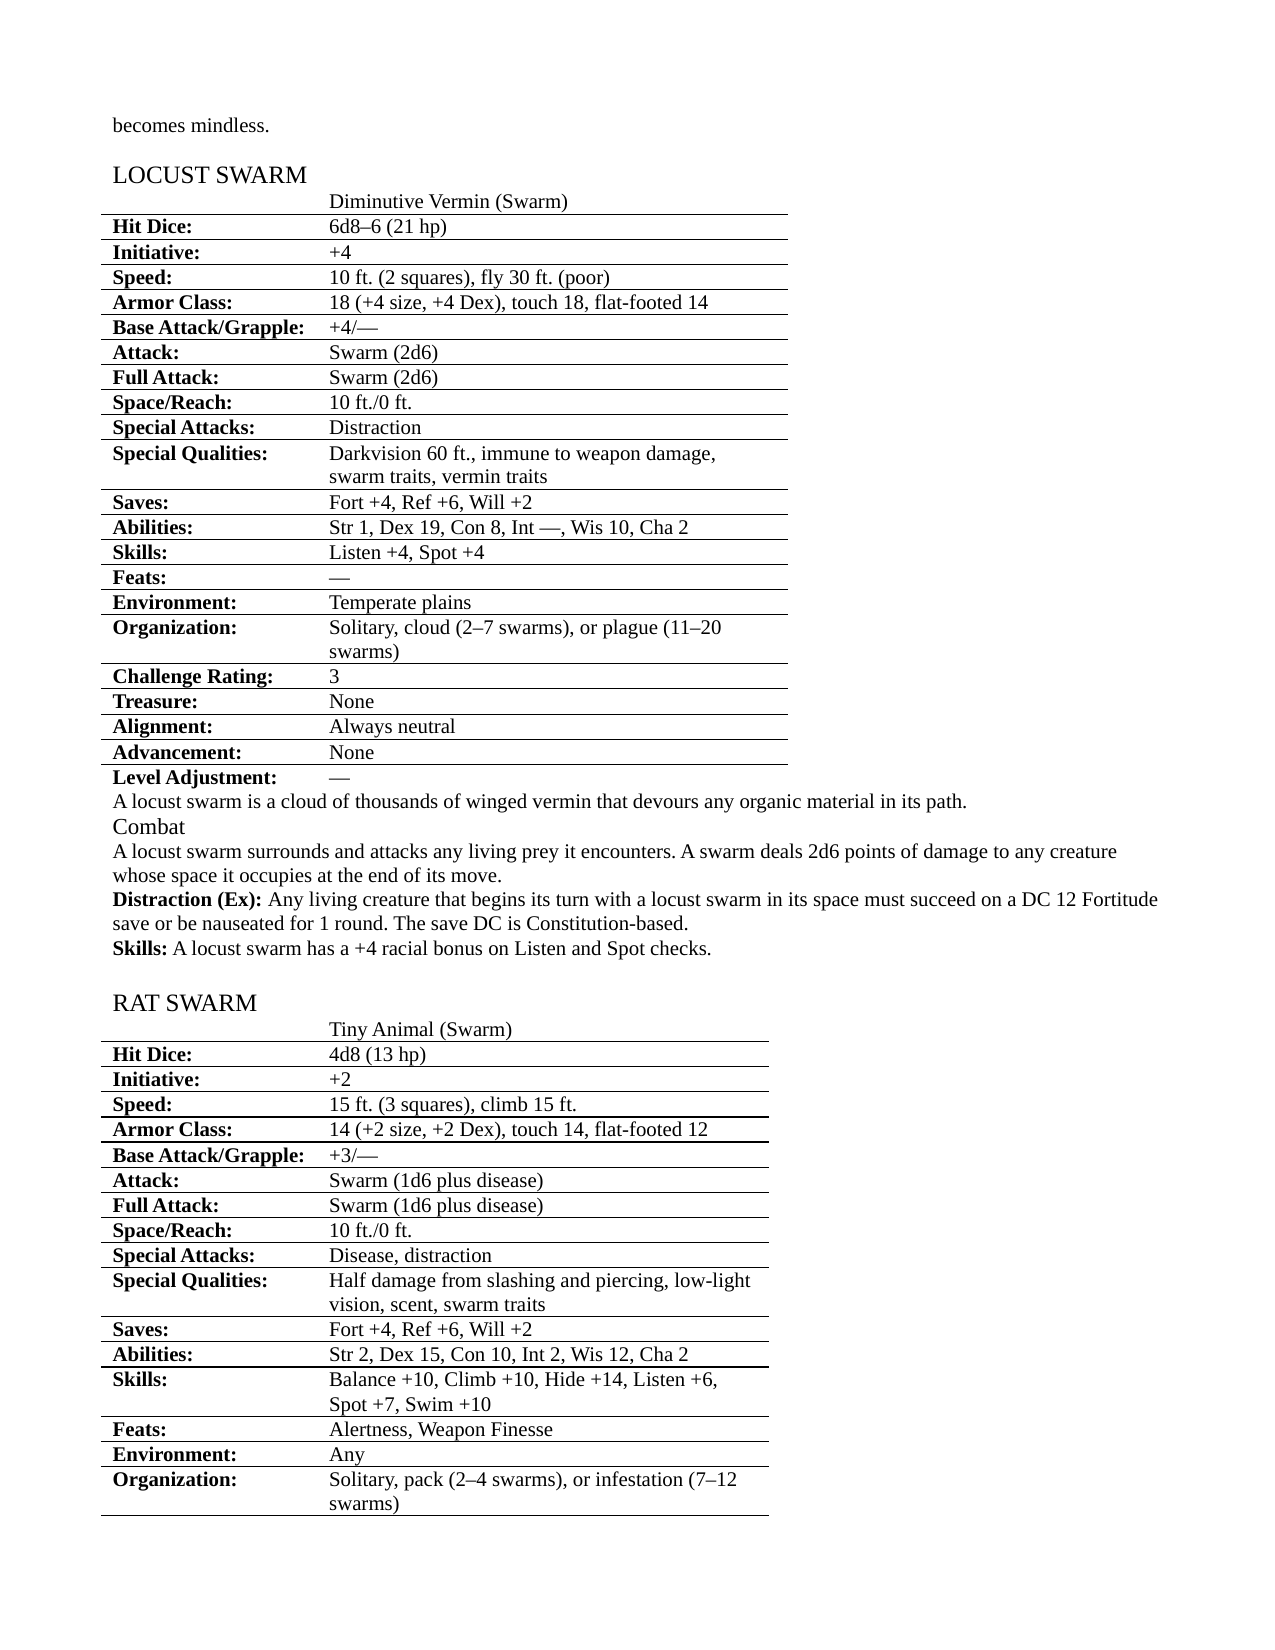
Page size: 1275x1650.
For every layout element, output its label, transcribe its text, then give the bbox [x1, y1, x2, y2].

table_cell Fort +4, Ref +6, Will +2 [318, 1317, 769, 1341]
table_header Diminutive Vermin (Swarm) [318, 189, 787, 213]
table_cell Space/Reach: [101, 1218, 318, 1242]
table_cell 10 ft./0 ft. [318, 1218, 769, 1242]
table_cell Base Attack/Grapple: [101, 315, 318, 339]
table_cell Swarm (2d6) [318, 340, 787, 364]
table_cell Abilities: [101, 1342, 318, 1366]
table_cell 14 (+2 size, +2 Dex), touch 14, flat-footed 12 [318, 1118, 769, 1141]
text becomes mindless. [112, 112, 1162, 137]
table_cell 10 ft. (2 squares), fly 30 ft. (poor) [318, 265, 787, 289]
table_cell Half damage from slashing and piercing, low-light vision, scent, swarm traits [318, 1268, 769, 1316]
table_cell Special Attacks: [101, 415, 318, 439]
table_cell Skills: [101, 1368, 318, 1416]
table_cell +3/— [318, 1143, 769, 1167]
table_header [101, 189, 318, 213]
table_cell Organization: [101, 1467, 318, 1515]
table_cell Speed: [101, 1092, 318, 1116]
table_cell Special Attacks: [101, 1243, 318, 1267]
table_cell Challenge Rating: [101, 664, 318, 688]
table_cell Darkvision 60 ft., immune to weapon damage, swarm traits, vermin traits [318, 440, 787, 488]
table_cell Any [318, 1442, 769, 1466]
table_cell Swarm (1d6 plus disease) [318, 1193, 769, 1217]
table_cell Environment: [101, 590, 318, 614]
table_cell Solitary, pack (2–4 swarms), or infestation (7–12 swarms) [318, 1467, 769, 1515]
table_cell Alignment: [101, 715, 318, 738]
table_cell 15 ft. (3 squares), climb 15 ft. [318, 1092, 769, 1116]
table_cell Feats: [101, 565, 318, 589]
text A locust swarm surrounds and attacks any living prey it encounters. A swarm deals 2d6 points of damage to any creature whose space it occupies at the end of its move. [112, 839, 1162, 887]
table_cell Initiative: [101, 1067, 318, 1091]
text A locust swarm is a cloud of thousands of winged vermin that devours any organic material in its path. [112, 789, 1162, 813]
table_cell +4/— [318, 315, 787, 339]
table_cell Solitary, cloud (2–7 swarms), or plague (11–20 swarms) [318, 615, 787, 663]
table_cell 18 (+4 size, +4 Dex), touch 18, flat-footed 14 [318, 290, 787, 314]
table_cell Armor Class: [101, 1118, 318, 1141]
table_cell Always neutral [318, 715, 787, 738]
table_cell Environment: [101, 1442, 318, 1466]
table_cell Speed: [101, 265, 318, 289]
table_cell 4d8 (13 hp) [318, 1042, 769, 1066]
table_cell Treasure: [101, 689, 318, 713]
table_header Tiny Animal (Swarm) [318, 1017, 769, 1041]
table_cell Advancement: [101, 740, 318, 764]
table_cell Balance +10, Climb +10, Hide +14, Listen +6, Spot +7, Swim +10 [318, 1368, 769, 1416]
table_cell Hit Dice: [101, 1042, 318, 1066]
table_cell None [318, 689, 787, 713]
table_cell 10 ft./0 ft. [318, 390, 787, 414]
table_cell Listen +4, Spot +4 [318, 540, 787, 564]
table_cell None [318, 740, 787, 764]
table_cell Temperate plains [318, 590, 787, 614]
table_header [101, 1017, 318, 1041]
table_cell Armor Class: [101, 290, 318, 314]
text RAT SWARM [112, 988, 1162, 1017]
table_cell Feats: [101, 1417, 318, 1441]
table_cell Initiative: [101, 240, 318, 264]
table_cell Special Qualities: [101, 1268, 318, 1316]
table_cell Attack: [101, 1168, 318, 1192]
table_cell — [318, 565, 787, 589]
table_cell Swarm (2d6) [318, 365, 787, 389]
table_cell Saves: [101, 1317, 318, 1341]
table_cell Full Attack: [101, 365, 318, 389]
table_cell Base Attack/Grapple: [101, 1143, 318, 1167]
table_cell 3 [318, 664, 787, 688]
table_cell — [318, 765, 787, 789]
table_cell Str 2, Dex 15, Con 10, Int 2, Wis 12, Cha 2 [318, 1342, 769, 1366]
table_cell Saves: [101, 490, 318, 514]
table_cell Space/Reach: [101, 390, 318, 414]
table_cell Attack: [101, 340, 318, 364]
table_cell Str 1, Dex 19, Con 8, Int —, Wis 10, Cha 2 [318, 515, 787, 539]
table_cell Fort +4, Ref +6, Will +2 [318, 490, 787, 514]
table_cell Swarm (1d6 plus disease) [318, 1168, 769, 1192]
table_cell Abilities: [101, 515, 318, 539]
table_cell +4 [318, 240, 787, 264]
table_cell Special Qualities: [101, 440, 318, 488]
table_cell Disease, distraction [318, 1243, 769, 1267]
text Combat [112, 813, 1162, 839]
table_cell Skills: [101, 540, 318, 564]
table_cell Level Adjustment: [101, 765, 318, 789]
table_cell Full Attack: [101, 1193, 318, 1217]
table_cell Distraction [318, 415, 787, 439]
text LOCUST SWARM [112, 161, 1162, 189]
text Skills: A locust swarm has a +4 racial bonus on Listen and Spot checks. [112, 935, 1162, 959]
table_cell Organization: [101, 615, 318, 663]
table_cell Alertness, Weapon Finesse [318, 1417, 769, 1441]
table_cell 6d8–6 (21 hp) [318, 215, 787, 238]
text Distraction (Ex): Any living creature that begins its turn with a locust swarm in its space must succeed on a DC 12 Fortitude save or be nauseated for 1 round. The save DC is Constitution-based. [112, 887, 1162, 935]
table_cell Hit Dice: [101, 215, 318, 238]
table_cell +2 [318, 1067, 769, 1091]
